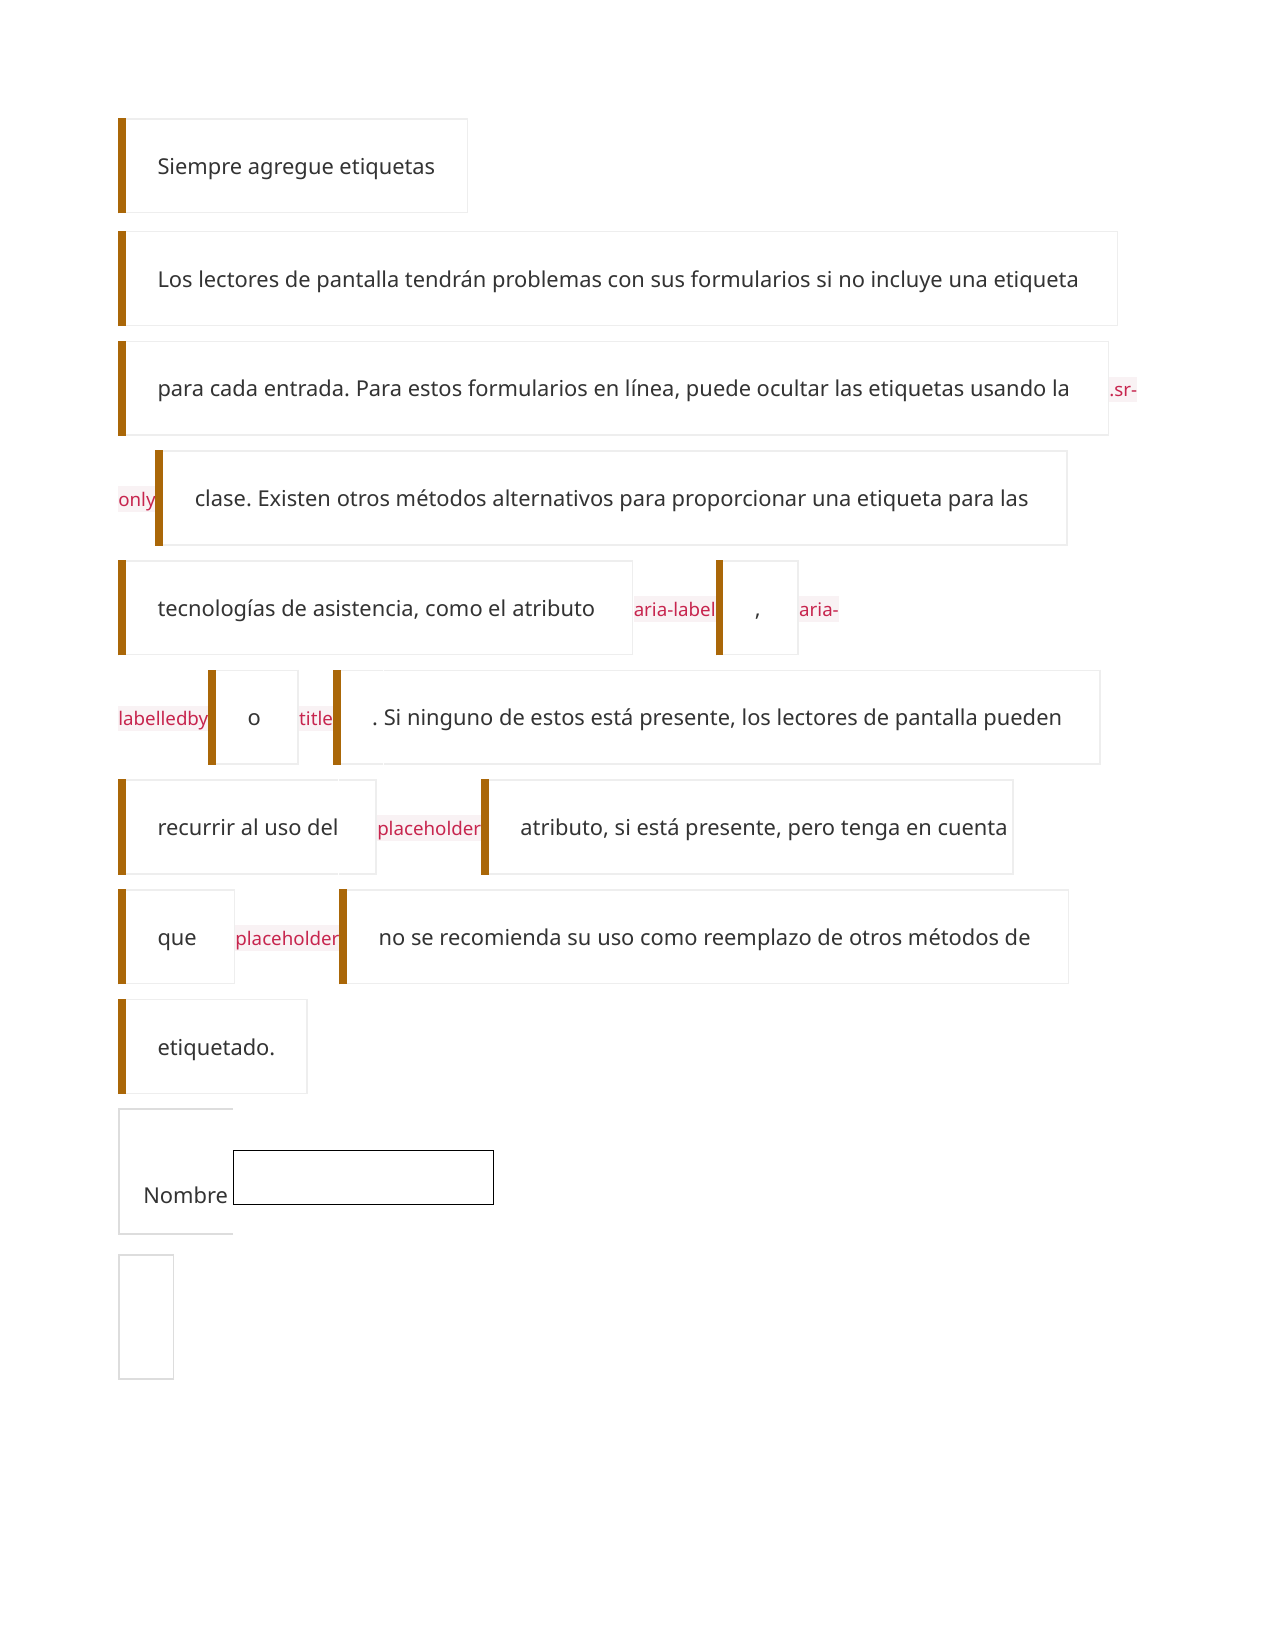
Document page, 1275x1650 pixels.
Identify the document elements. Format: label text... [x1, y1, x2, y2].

text Los lectores de pantalla tendrán problemas con sus formularios si no incluye una etiqueta para cada entrada. Para estos formularios en línea, puede ocultar las etiquetas usando la .sr-onlyclase. Existen otros métodos alternativos para proporcionar una etiqueta para las tecnologías de asistencia, como el atributo aria-label, aria-labelledbyo title. Si ninguno de estos está presente, los lectores de pantalla pueden recurrir al uso del placeholderatributo, si está presente, pero tenga en cuenta que placeholderno se recomienda su uso como reemplazo de otros métodos de etiquetado. [118, 231, 1157, 1094]
text Nombre [120, 1108, 1157, 1235]
subtitle [468, 118, 1157, 213]
subtitle Siempre agregue etiquetas [126, 120, 467, 212]
